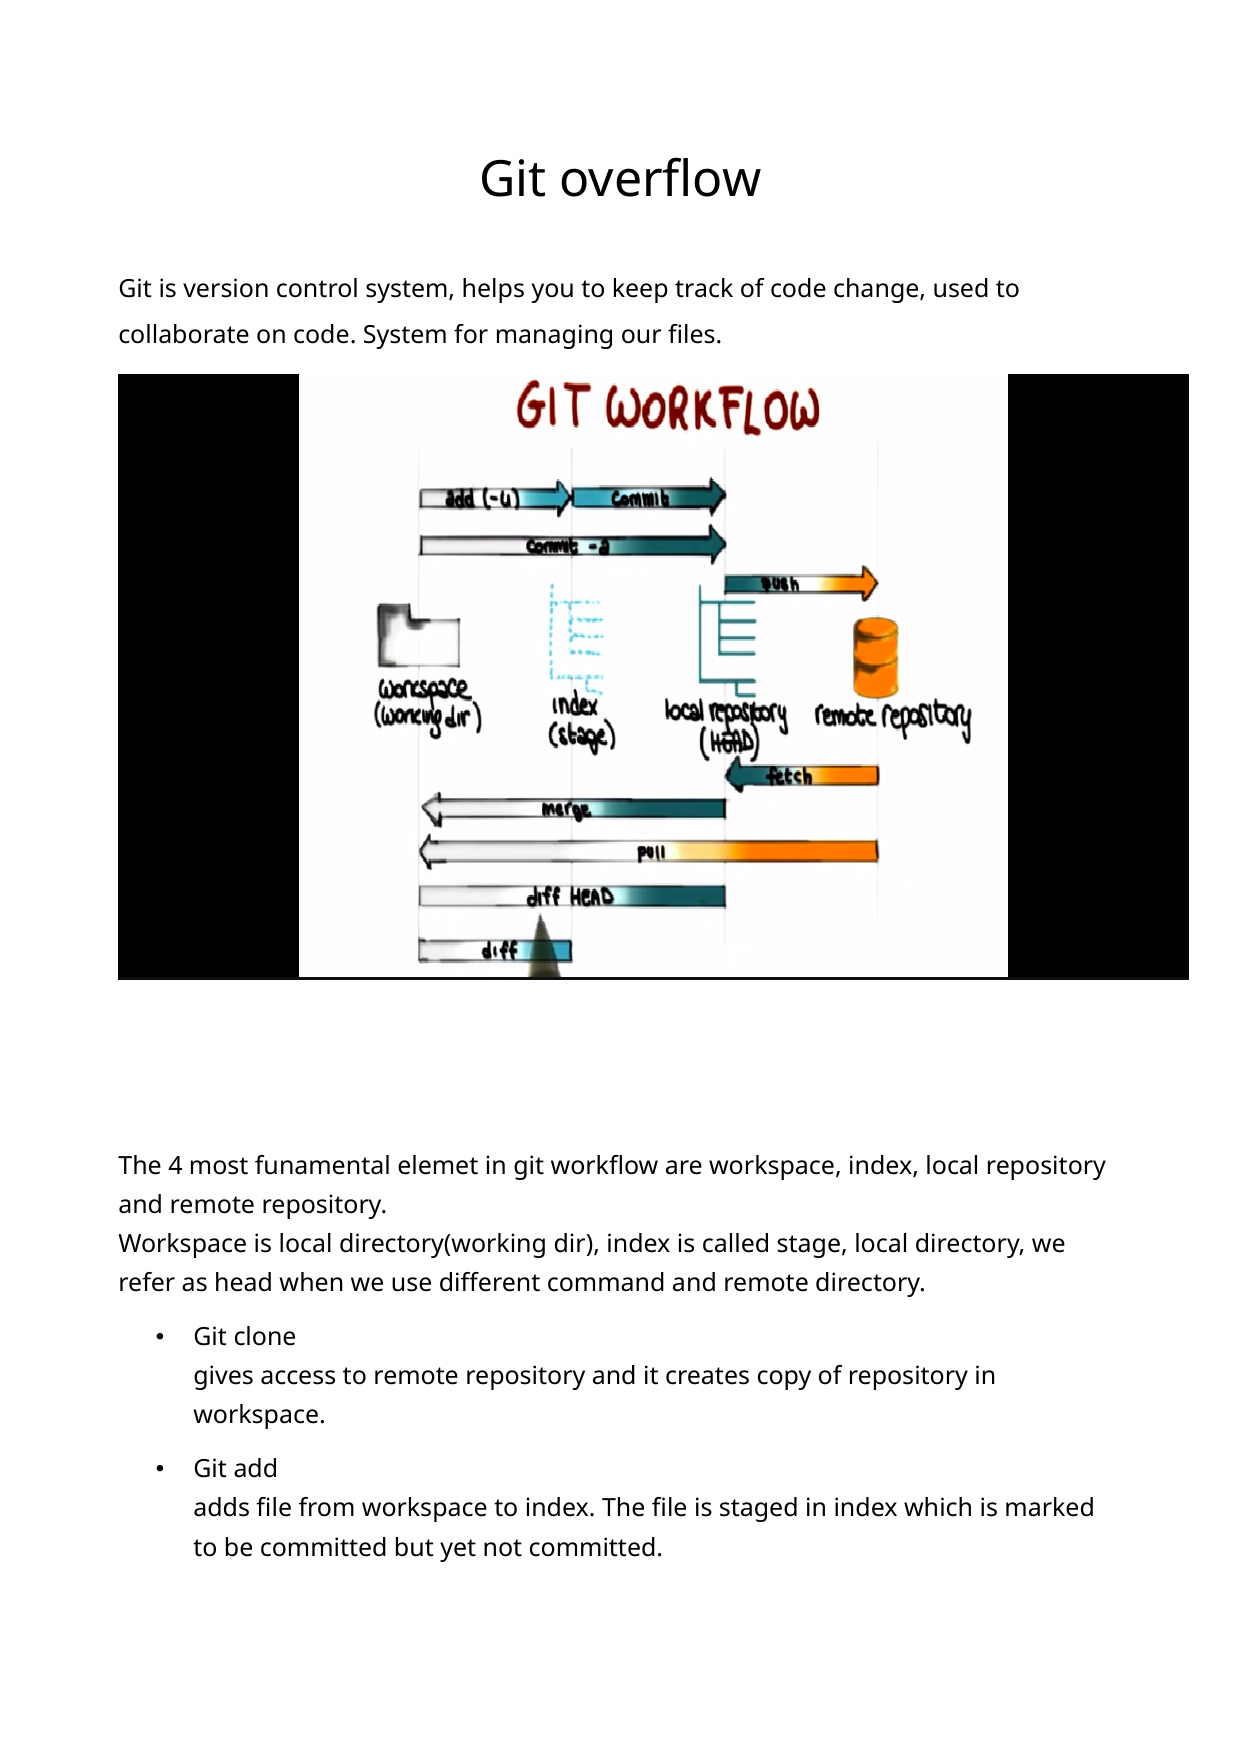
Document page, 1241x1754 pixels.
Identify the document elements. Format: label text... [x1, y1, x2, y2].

picture [118, 374, 1189, 980]
subtitle Git is version control system, helps you to keep track of code change, used to collaborate on code. System for managing our files. [118, 271, 1122, 350]
subtitle Git overflow [118, 143, 1122, 211]
list Git clone gives access to remote repository and it creates copy of repository in workspace. [156, 1319, 1122, 1431]
list Git add adds file from workspace to index. The file is staged in index which is marked to be committed but yet not committed. [156, 1451, 1122, 1563]
text The 4 most funamental elemet in git workflow are workspace, index, local repository and remote repository. Workspace is local directory(working dir), index is called stage, local directory, we refer as head when we use different command and remote directory. [118, 980, 1122, 1299]
